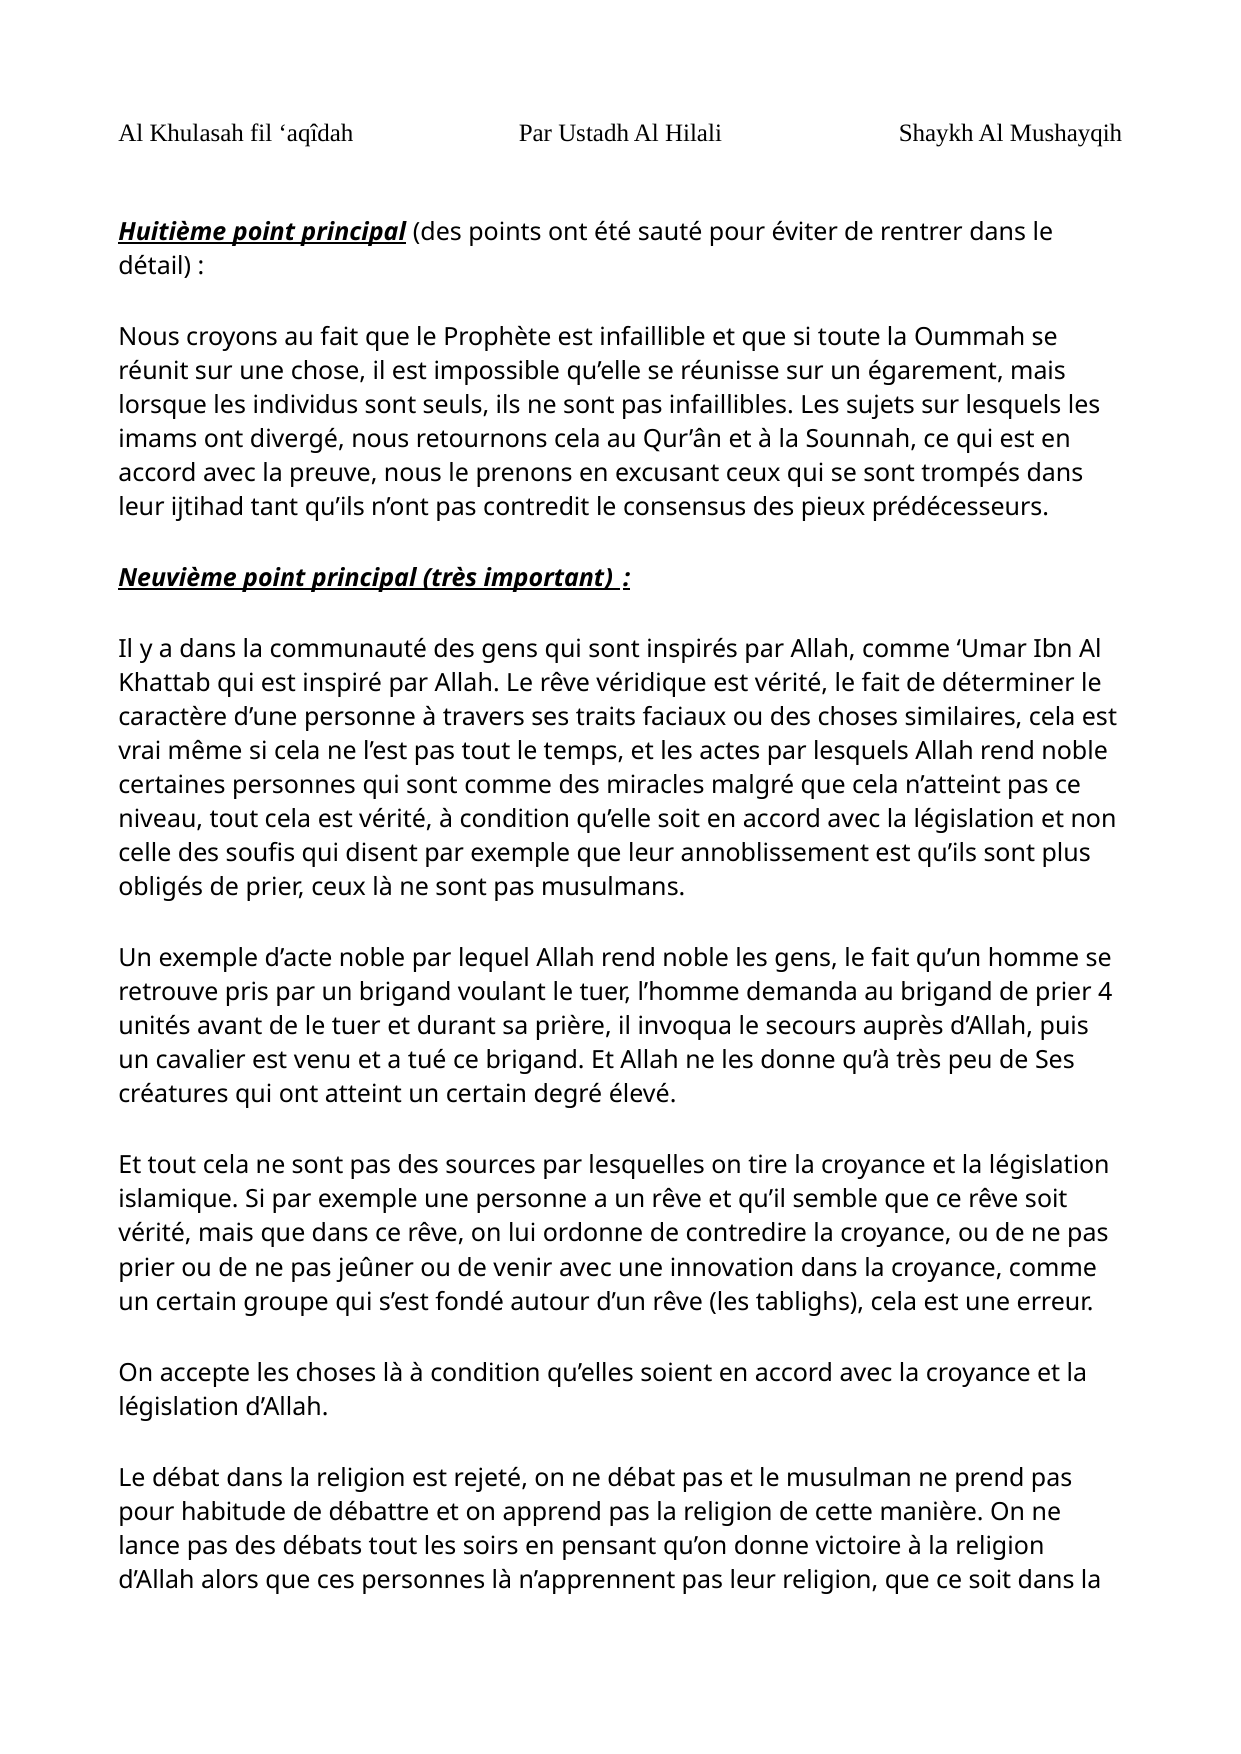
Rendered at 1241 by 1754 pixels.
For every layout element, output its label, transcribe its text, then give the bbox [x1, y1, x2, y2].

text Huitième point principal (des points ont été sauté pour éviter de rentrer dans le détail) : [118, 213, 1122, 281]
text On accepte les choses là à condition qu’elles soient en accord avec la croyance et la législation d’Allah. [118, 1354, 1122, 1422]
text Un exemple d’acte noble par lequel Allah rend noble les gens, le fait qu’un homme se retrouve pris par un brigand voulant le tuer, l’homme demanda au brigand de prier 4 unités avant de le tuer et durant sa prière, il invoqua le secours auprès d’Allah, puis un cavalier est venu et a tué ce brigand. Et Allah ne les donne qu’à très peu de Ses créatures qui ont atteint un certain degré élevé. [118, 940, 1122, 1110]
text Le débat dans la religion est rejeté, on ne débat pas et le musulman ne prend pas pour habitude de débattre et on apprend pas la religion de cette manière. On ne lance pas des débats tout les soirs en pensant qu’on donne victoire à la religion d’Allah alors que ces personnes là n’apprennent pas leur religion, que ce soit dans la [118, 1459, 1122, 1595]
text Il y a dans la communauté des gens qui sont inspirés par Allah, comme ‘Umar Ibn Al Khattab qui est inspiré par Allah. Le rêve véridique est vérité, le fait de déterminer le caractère d’une personne à travers ses traits faciaux ou des choses similaires, cela est vrai même si cela ne l’est pas tout le temps, et les actes par lesquels Allah rend noble certaines personnes qui sont comme des miracles malgré que cela n’atteint pas ce niveau, tout cela est vérité, à condition qu’elle soit en accord avec la législation et non celle des soufis qui disent par exemple que leur annoblissement est qu’ils sont plus obligés de prier, ceux là ne sont pas musulmans. [118, 630, 1122, 903]
text Et tout cela ne sont pas des sources par lesquelles on tire la croyance et la législation islamique. Si par exemple une personne a un rêve et qu’il semble que ce rêve soit vérité, mais que dans ce rêve, on lui ordonne de contredire la croyance, ou de ne pas prier ou de ne pas jeûner ou de venir avec une innovation dans la croyance, comme un certain groupe qui s’est fondé autour d’un rêve (les tablighs), cela est une erreur. [118, 1147, 1122, 1317]
text Nous croyons au fait que le Prophète est infaillible et que si toute la Oummah se réunit sur une chose, il est impossible qu’elle se réunisse sur un égarement, mais lorsque les individus sont seuls, ils ne sont pas infaillibles. Les sujets sur lesquels les imams ont divergé, nous retournons cela au Qur’ân et à la Sounnah, ce qui est en accord avec la preuve, nous le prenons en excusant ceux qui se sont trompés dans leur ijtihad tant qu’ils n’ont pas contredit le consensus des pieux prédécesseurs. [118, 318, 1122, 523]
text Neuvième point principal (très important) : [118, 559, 1122, 593]
